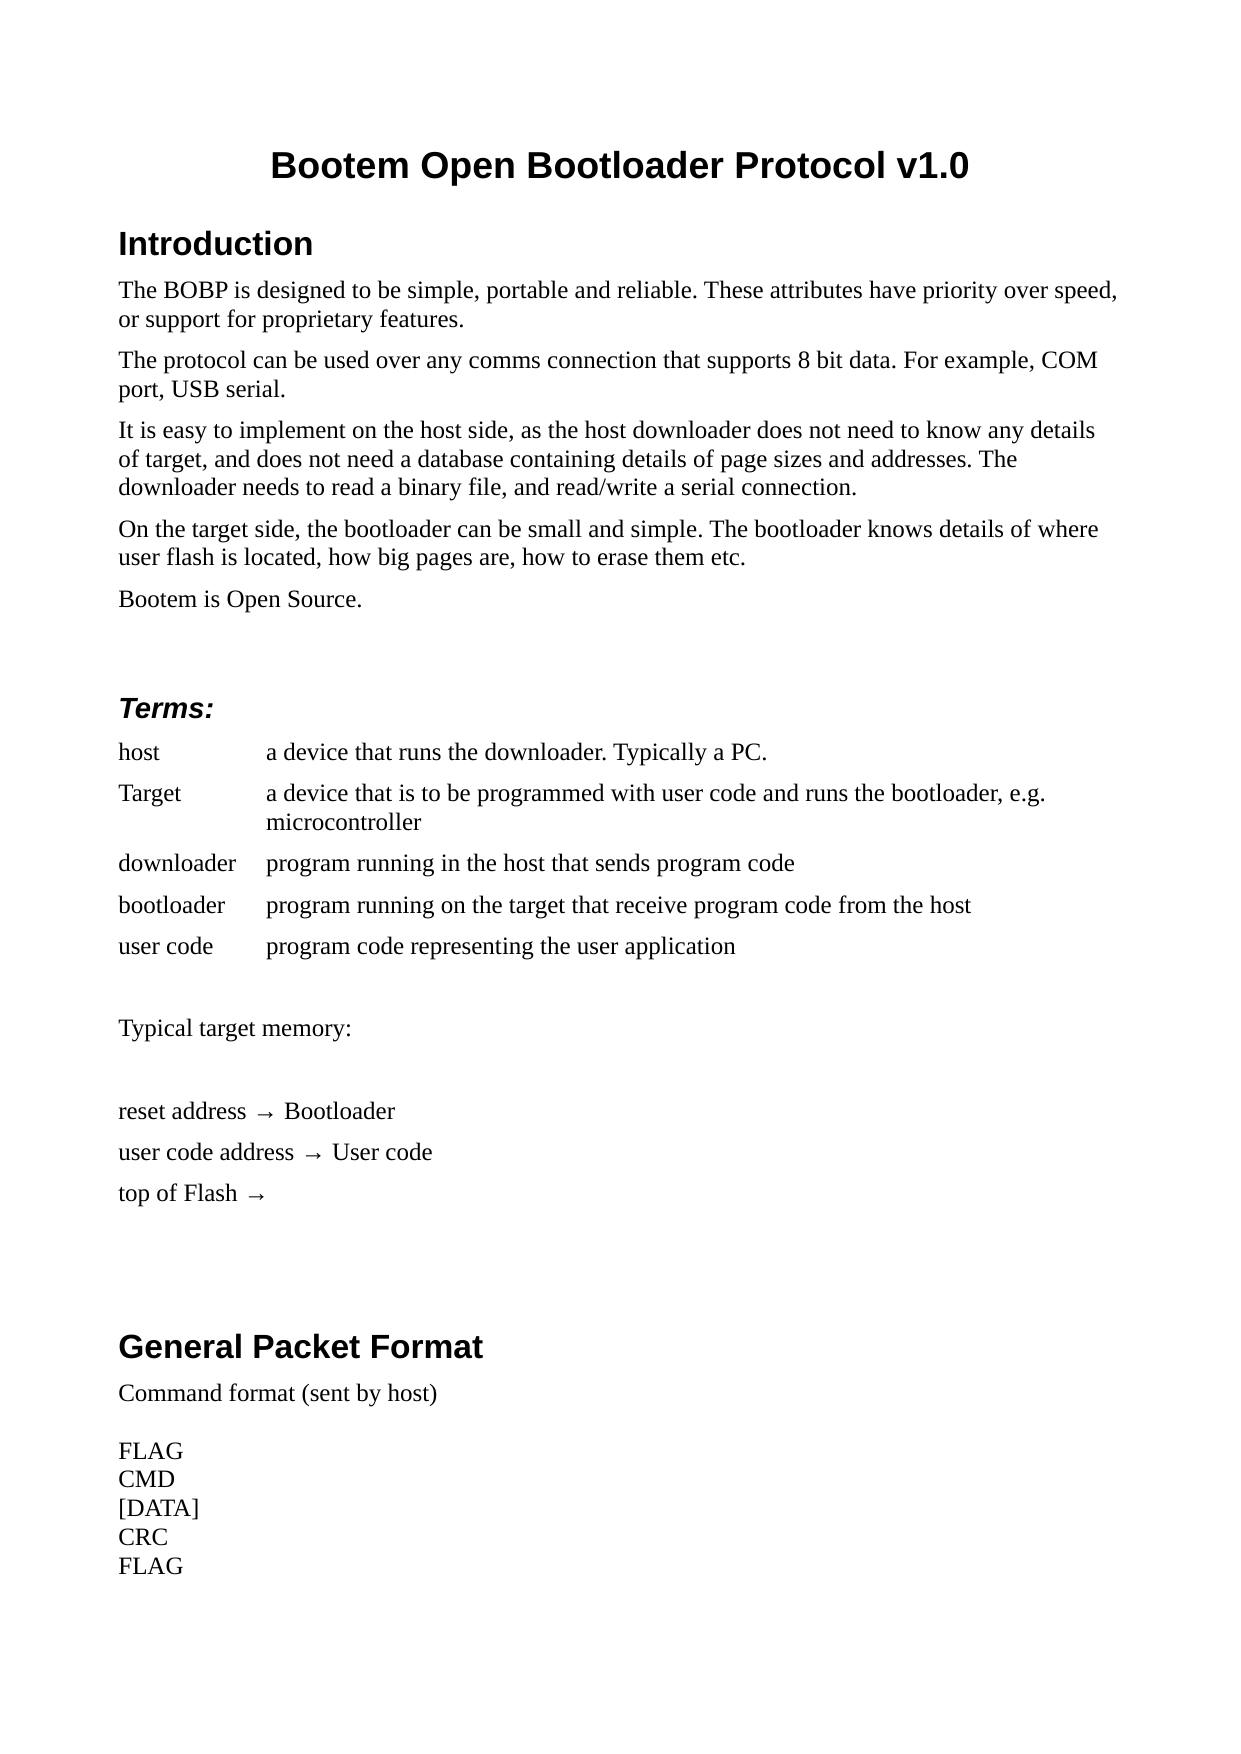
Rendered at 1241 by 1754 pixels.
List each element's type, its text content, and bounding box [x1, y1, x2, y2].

text user code program code representing the user application [118, 931, 1122, 960]
text FLAG [118, 1436, 1122, 1464]
title Bootem Open Bootloader Protocol v1.0 [118, 143, 1122, 186]
text It is easy to implement on the host side, as the host downloader does not need to know any details of target, and does not need a database containing details of page sizes and addresses. The downloader needs to read a binary file, and read/write a serial connection. [118, 415, 1122, 501]
text host a device that runs the downloader. Typically a PC. [118, 737, 1122, 766]
text Command format (sent by host) [118, 1378, 1122, 1407]
text Bootem is Open Source. [118, 584, 1122, 612]
text user code address → User code [118, 1137, 1122, 1166]
subtitle Introduction [118, 224, 1122, 262]
text top of Flash → [118, 1178, 1122, 1207]
subtitle General Packet Format [118, 1327, 1122, 1366]
text Typical target memory: [118, 1013, 1122, 1042]
text CRC [118, 1522, 1122, 1551]
subtitle Terms: [118, 691, 1122, 725]
text downloader program running in the host that sends program code [118, 848, 1122, 877]
text Target a device that is to be programmed with user code and runs the bootloader, e.g. microcontroller [118, 778, 1122, 836]
text bootloader program running on the target that receive program code from the host [118, 890, 1122, 918]
text On the target side, the bootloader can be small and simple. The bootloader knows details of where user flash is located, how big pages are, how to erase them etc. [118, 514, 1122, 571]
text The protocol can be used over any comms connection that supports 8 bit data. For example, COM port, USB serial. [118, 345, 1122, 402]
text FLAG [118, 1551, 1122, 1579]
text [DATA] [118, 1493, 1122, 1522]
text The BOBP is designed to be simple, portable and reliable. These attributes have priority over speed, or support for proprietary features. [118, 275, 1122, 332]
text reset address → Bootloader [118, 1096, 1122, 1125]
text CMD [118, 1464, 1122, 1493]
